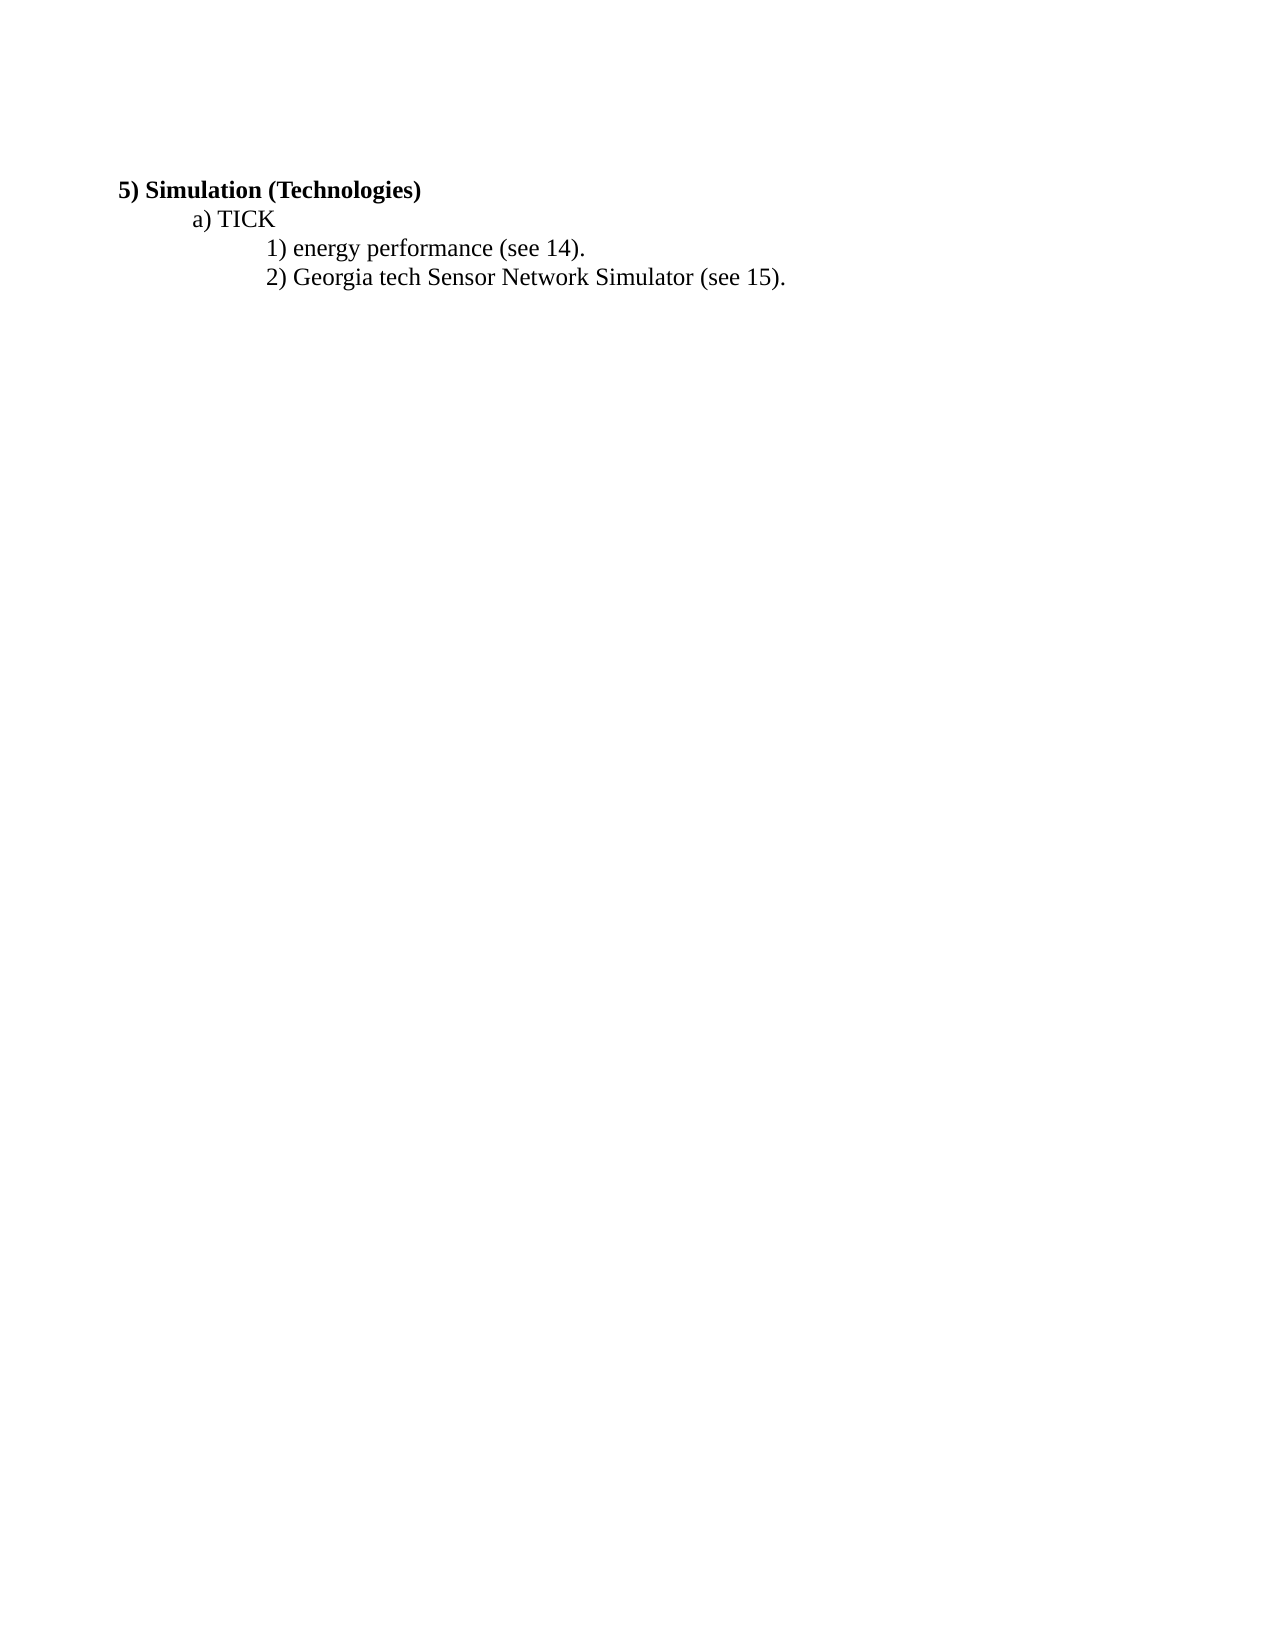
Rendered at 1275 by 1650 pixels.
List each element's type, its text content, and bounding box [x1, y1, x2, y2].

text 5) Simulation (Technologies) [118, 176, 1157, 204]
text 2) Georgia tech Sensor Network Simulator (see 15). [118, 262, 1157, 291]
text 1) energy performance (see 14). [118, 233, 1157, 262]
text a) TICK [118, 204, 1157, 233]
